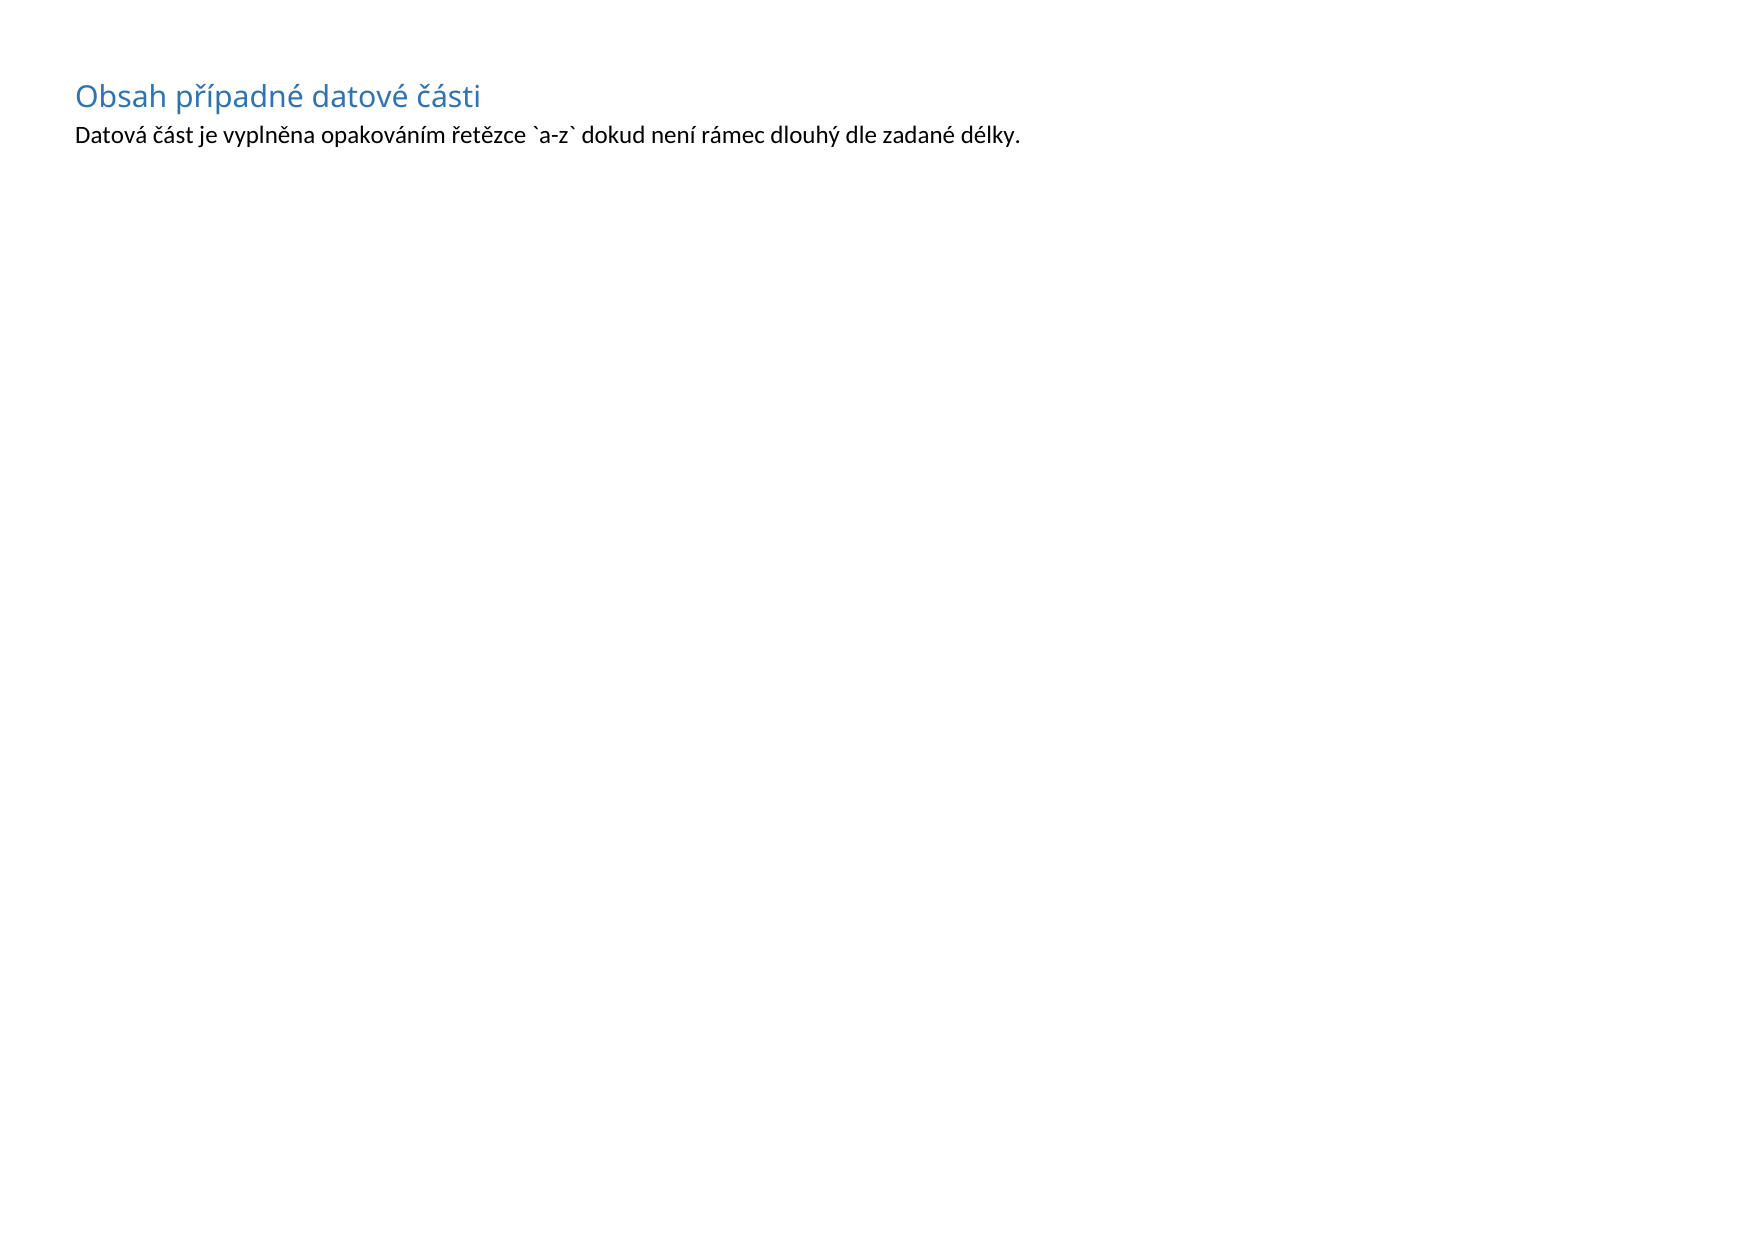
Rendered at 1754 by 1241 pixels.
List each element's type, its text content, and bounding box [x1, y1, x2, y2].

subtitle Obsah případné datové části [75, 75, 1679, 116]
text Datová část je vyplněna opakováním řetězce `a-z` dokud není rámec dlouhý dle zadané délky. [75, 119, 1679, 149]
